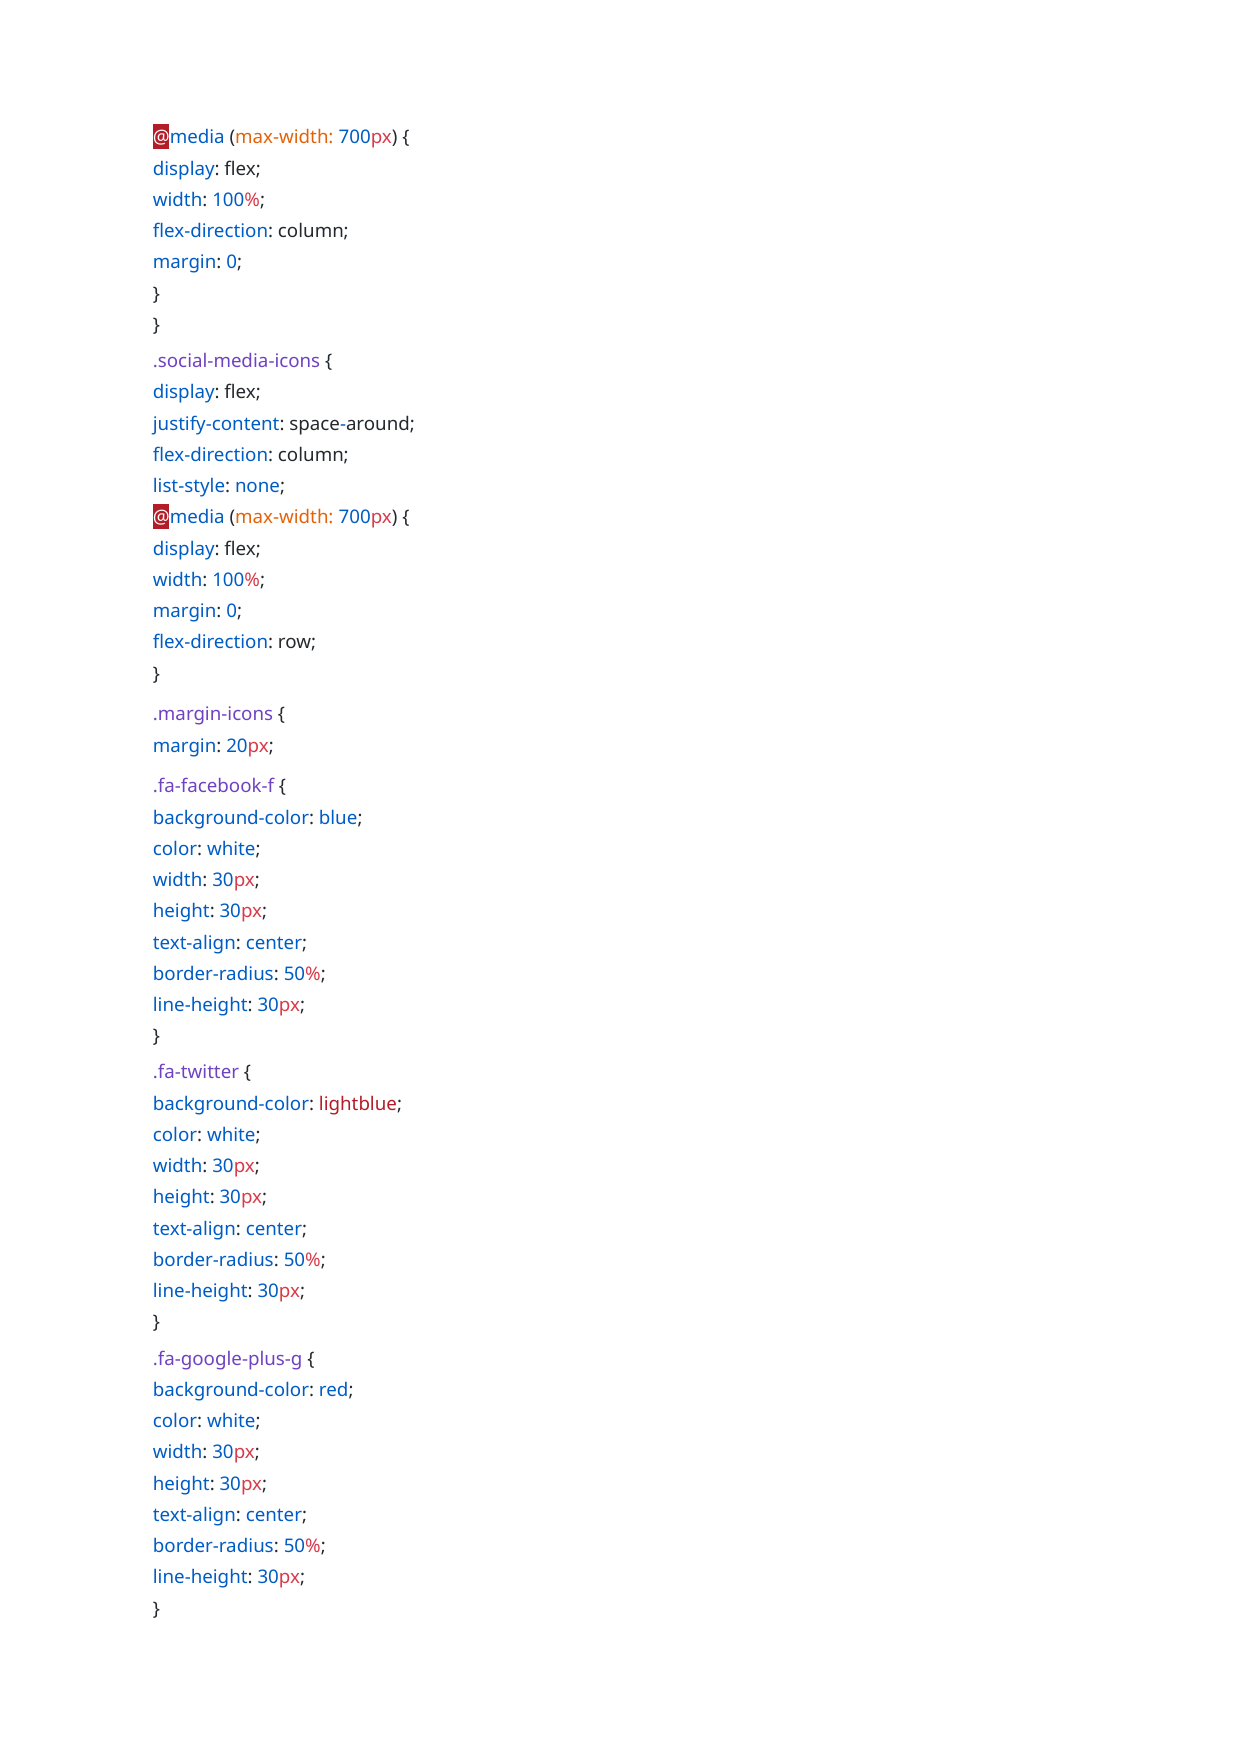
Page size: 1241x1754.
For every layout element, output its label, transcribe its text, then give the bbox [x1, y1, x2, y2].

table_cell [118, 695, 153, 726]
table_cell } [153, 1303, 685, 1334]
table_cell } [153, 306, 685, 337]
table_cell [118, 560, 153, 592]
table_cell color: white; [153, 1402, 685, 1433]
table_cell .fa-facebook-f { [153, 767, 685, 798]
table_cell [118, 1178, 153, 1209]
table_cell [118, 306, 153, 337]
table_cell [118, 1241, 153, 1272]
table_cell [118, 1620, 153, 1625]
table_cell list-style: none; [153, 467, 685, 498]
table_cell [118, 798, 153, 829]
table_cell [118, 726, 153, 757]
table_cell .margin-icons { [153, 695, 685, 726]
table_cell [118, 1495, 153, 1527]
table_cell border-radius: 50%; [153, 955, 685, 986]
table_cell [118, 1402, 153, 1433]
table_cell [153, 690, 685, 695]
table_cell [153, 1334, 685, 1339]
table_cell [118, 212, 153, 243]
table_cell color: white; [153, 1116, 685, 1147]
table_cell [118, 1209, 153, 1241]
table_cell @media (max-width: 700px) { [153, 118, 685, 149]
table_cell flex-direction: column; [153, 212, 685, 243]
table_cell line-height: 30px; [153, 986, 685, 1017]
table_cell display: flex; [153, 373, 685, 404]
table_cell [153, 1048, 685, 1053]
table_cell } [153, 274, 685, 306]
table_cell margin: 20px; [153, 726, 685, 757]
table_cell [118, 467, 153, 498]
table_cell line-height: 30px; [153, 1272, 685, 1303]
table_cell [118, 337, 153, 342]
table_cell [118, 1272, 153, 1303]
table_cell justify-content: space-around; [153, 404, 685, 435]
table_cell [118, 1558, 153, 1589]
table_cell [118, 758, 153, 762]
table_cell margin: 0; [153, 592, 685, 623]
table_cell [118, 986, 153, 1017]
table_cell } [153, 1017, 685, 1048]
table_cell [118, 592, 153, 623]
table_cell margin: 0; [153, 243, 685, 274]
table_cell [118, 1334, 153, 1339]
table_cell [118, 1527, 153, 1558]
table_cell color: white; [153, 830, 685, 861]
table_cell [153, 758, 685, 762]
table_cell .social-media-icons { [153, 342, 685, 373]
table_cell [118, 654, 153, 685]
table_cell [118, 181, 153, 212]
table_cell [118, 767, 153, 798]
table_cell [118, 1464, 153, 1495]
table_cell display: flex; [153, 149, 685, 181]
table_cell [153, 762, 685, 767]
table_cell [118, 1433, 153, 1464]
table_cell width: 30px; [153, 1147, 685, 1178]
table_cell .fa-google-plus-g { [153, 1339, 685, 1370]
table_cell @media (max-width: 700px) { [153, 498, 685, 529]
table_cell [153, 685, 685, 690]
table_cell } [153, 1589, 685, 1620]
table_cell [118, 498, 153, 529]
table_cell [118, 1339, 153, 1370]
table_cell [118, 149, 153, 181]
table_cell [118, 1303, 153, 1334]
table_cell [118, 1048, 153, 1053]
table_cell [118, 1053, 153, 1084]
table_cell [118, 1116, 153, 1147]
table_cell [118, 529, 153, 560]
table_cell width: 100%; [153, 181, 685, 212]
table_cell [118, 342, 153, 373]
table_cell [118, 243, 153, 274]
table_cell [118, 861, 153, 892]
table_cell background-color: red; [153, 1370, 685, 1402]
table_cell line-height: 30px; [153, 1558, 685, 1589]
table_cell [118, 1370, 153, 1402]
table_cell [118, 690, 153, 695]
table_cell display: flex; [153, 529, 685, 560]
table_cell width: 30px; [153, 861, 685, 892]
table_cell flex-direction: row; [153, 623, 685, 654]
table_cell height: 30px; [153, 892, 685, 923]
table_cell flex-direction: column; [153, 435, 685, 467]
table_cell [153, 337, 685, 342]
table_cell [118, 404, 153, 435]
table_cell [118, 892, 153, 923]
table_cell border-radius: 50%; [153, 1527, 685, 1558]
table_cell border-radius: 50%; [153, 1241, 685, 1272]
table_cell text-align: center; [153, 923, 685, 954]
table_cell [118, 1147, 153, 1178]
table_cell } [153, 654, 685, 685]
table_cell [118, 623, 153, 654]
table_cell height: 30px; [153, 1464, 685, 1495]
table_cell [118, 762, 153, 767]
table_cell text-align: center; [153, 1209, 685, 1241]
table_cell background-color: blue; [153, 798, 685, 829]
table_cell text-align: center; [153, 1495, 685, 1527]
table_cell width: 100%; [153, 560, 685, 592]
table_cell background-color: lightblue; [153, 1084, 685, 1116]
table_cell height: 30px; [153, 1178, 685, 1209]
table_cell [118, 830, 153, 861]
table_cell [118, 1084, 153, 1116]
table_cell width: 30px; [153, 1433, 685, 1464]
table_cell [153, 1620, 685, 1625]
table_cell [118, 118, 153, 149]
table_cell [118, 685, 153, 690]
table_cell [118, 435, 153, 467]
table_cell [118, 274, 153, 306]
table_cell [118, 1017, 153, 1048]
table_cell .fa-twitter { [153, 1053, 685, 1084]
table_cell [118, 955, 153, 986]
table_cell [118, 923, 153, 954]
table_cell [118, 373, 153, 404]
table_cell [118, 1589, 153, 1620]
